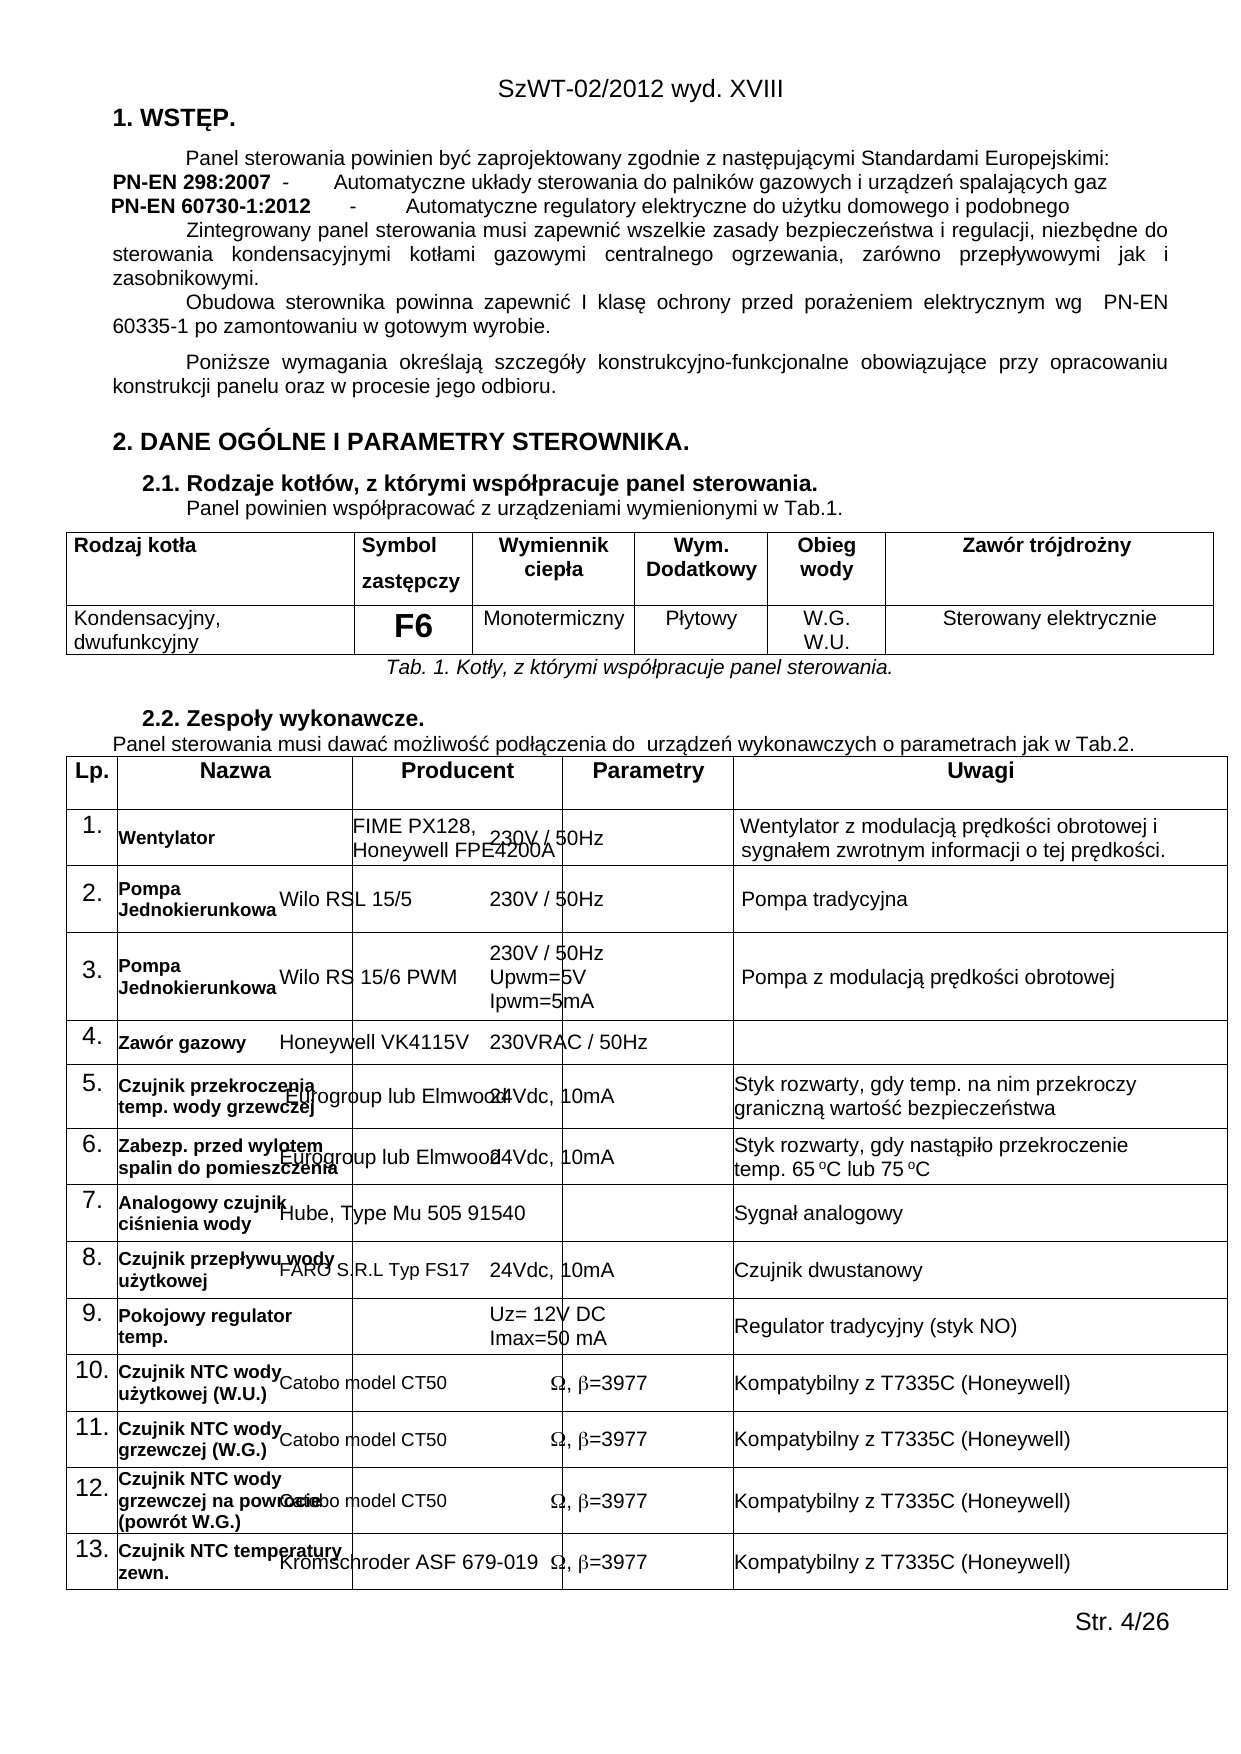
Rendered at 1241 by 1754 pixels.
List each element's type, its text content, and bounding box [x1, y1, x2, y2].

table_cell Czujnik dwustanowy [734, 1242, 1227, 1297]
table_cell R=10k, =3977 [563, 1468, 733, 1533]
table_cell Sterowany elektrycznie [886, 606, 1213, 654]
table_cell Wentylator z modulacją prędkości obrotowej i sygnałem zwrotnym informacji o tej prędkości. [734, 810, 1227, 865]
text Obudowa sterownika powinna zapewnić I klasę ochrony przed porażeniem elektrycznym wg PN-EN 60335-1 po zamontowaniu w gotowym wyrobie. [112, 289, 1169, 337]
table_cell Czujnik NTC wody grzewczej (W.G.) [118, 1412, 352, 1467]
table_cell Czujnik NTC temperatury zewn. [118, 1534, 352, 1589]
table_cell Czujnik przepływu wody użytkowej [118, 1242, 352, 1297]
table_header Nazwa [118, 757, 352, 809]
table_cell Czujnik przekroczenia temp. wody grzewczej [118, 1065, 352, 1128]
table_cell Eurogroup lub Elmwood [353, 1065, 562, 1128]
table_cell Catobo model CT50 [353, 1468, 562, 1533]
table_header Producent [353, 757, 562, 809]
table_cell 6. [67, 1129, 117, 1184]
table_cell 24Vdc, 10mA [563, 1065, 733, 1128]
table_cell F6 [355, 606, 472, 654]
table_cell Płytowy [635, 606, 767, 654]
table_header Wym. Dodatkowy [635, 533, 767, 605]
table_cell Honeywell VK4115V [353, 1021, 562, 1064]
subtitle 2. DANE OGÓLNE I PARAMETRY STEROWNIKA. [112, 427, 1169, 455]
table_cell Kompatybilny z T7335C (Honeywell) [734, 1468, 1227, 1533]
table_cell 12. [67, 1468, 117, 1533]
table_cell Pokojowy regulator temp. [118, 1299, 352, 1354]
table_cell 5. [67, 1065, 117, 1128]
text Panel sterowania powinien być zaprojektowany zgodnie z następującymi Standardami Europejskimi: [112, 146, 1169, 169]
table_cell Wilo RSL 15/5 [353, 866, 562, 932]
table_cell FARO S.R.L Typ FS17 [353, 1242, 562, 1297]
table_cell Catobo model CT50 [353, 1355, 562, 1411]
table_cell W.G. W.U. [768, 606, 885, 654]
table_header Symbol zastępczy [355, 533, 472, 605]
text Panel powinien współpracować z urządzeniami wymienionymi w Tab.1. [112, 496, 1169, 520]
table_cell Regulator tradycyjny (styk NO) [734, 1299, 1227, 1354]
table_cell Pompa Jednokierunkowa [118, 866, 352, 932]
table_cell 24Vdc, 10mA [563, 1242, 733, 1297]
subtitle 2.1. Rodzaje kotłów, z którymi współpracuje panel sterowania. [142, 470, 1169, 496]
table_cell 2. [67, 866, 117, 932]
table_cell Sygnał analogowy [734, 1185, 1227, 1241]
subtitle 1. WSTĘP. [112, 102, 1169, 131]
table_cell [353, 1299, 562, 1354]
table_cell Kromschroder ASF 679-019 [353, 1534, 562, 1589]
table_cell 3. [67, 933, 117, 1020]
table_cell Czujnik NTC wody użytkowej (W.U.) [118, 1355, 352, 1411]
table_cell [563, 1185, 733, 1241]
table_cell R=10k, =3977 [563, 1534, 733, 1589]
table_header Uwagi [734, 757, 1227, 809]
table_cell Styk rozwarty, gdy temp. na nim przekroczy graniczną wartość bezpieczeństwa [734, 1065, 1227, 1128]
table_cell Kompatybilny z T7335C (Honeywell) [734, 1534, 1227, 1589]
table_cell 4. [67, 1021, 117, 1064]
text PN-EN 298:2007 - Automatyczne układy sterowania do palników gazowych i urządzeń spalających gaz [112, 169, 1169, 193]
table_cell 230V / 50Hz [563, 866, 733, 932]
table_cell Wilo RS 15/6 PWM [353, 933, 562, 1020]
table_header Rodzaj kotła [67, 533, 354, 605]
table_cell 230V / 50Hz Upwm=5V Ipwm=5mA [563, 933, 733, 1020]
table_cell [734, 1021, 1227, 1064]
table_cell R=10k, =3977 [563, 1355, 733, 1411]
table_header Wymiennik ciepła [473, 533, 634, 605]
table_cell Hube, Type Mu 505 91540 [353, 1185, 562, 1241]
table_cell 10. [67, 1355, 117, 1411]
table_cell Analogowy czujnik ciśnienia wody [118, 1185, 352, 1241]
table_cell 1. [67, 810, 117, 865]
text Tab. 1. Kotły, z którymi współpracuje panel sterowania. [112, 655, 1169, 679]
table_cell 230VRAC / 50Hz [563, 1021, 733, 1064]
table_cell 11. [67, 1412, 117, 1467]
table_cell Zabezp. przed wylotem spalin do pomieszczenia [118, 1129, 352, 1184]
table_header Lp. [67, 757, 117, 809]
table_cell Pompa z modulacją prędkości obrotowej [734, 933, 1227, 1020]
table_cell 9. [67, 1299, 117, 1354]
table_cell Uz= 12V DC Imax=50 mA [563, 1299, 733, 1354]
table_cell Kompatybilny z T7335C (Honeywell) [734, 1355, 1227, 1411]
text PN-EN 60730-1:2012 - Automatyczne regulatory elektryczne do użytku domowego i podobnego [111, 193, 1169, 218]
table_cell Catobo model CT50 [353, 1412, 562, 1467]
table_header Zawór trójdrożny [886, 533, 1213, 605]
table_cell Kompatybilny z T7335C (Honeywell) [734, 1412, 1227, 1467]
table_header Obieg wody [768, 533, 885, 605]
table_cell Eurogroup lub Elmwood [353, 1129, 562, 1184]
table_cell 24Vdc, 10mA [563, 1129, 733, 1184]
table_cell 8. [67, 1242, 117, 1297]
subtitle 2.2. Zespoły wykonawcze. [142, 705, 1169, 732]
table_cell 7. [67, 1185, 117, 1241]
table_cell Zawór gazowy [118, 1021, 352, 1064]
table_header Parametry [563, 757, 733, 809]
text Poniższe wymagania określają szczegóły konstrukcyjno-funkcjonalne obowiązujące przy opracowaniu konstrukcji panelu oraz w procesie jego odbioru. [112, 350, 1169, 398]
table_cell FIME PX128, Honeywell FPE4200A [353, 810, 562, 865]
table_cell Pompa Jednokierunkowa [118, 933, 352, 1020]
table_cell Monotermiczny [473, 606, 634, 654]
table_cell Czujnik NTC wody grzewczej na powrocie (powrót W.G.) [118, 1468, 352, 1533]
table_cell 230V / 50Hz [563, 810, 733, 865]
table_cell Wentylator [118, 810, 352, 865]
table_cell Pompa tradycyjna [734, 866, 1227, 932]
table_cell Kondensacyjny, dwufunkcyjny [67, 606, 354, 654]
text Zintegrowany panel sterowania musi zapewnić wszelkie zasady bezpieczeństwa i regulacji, niezbędne do sterowania kondensacyjnymi kotłami gazowymi centralnego ogrzewania, zarówno przepływowymi jak i zasobnikowymi. [112, 218, 1169, 289]
table_cell Styk rozwarty, gdy nastąpiło przekroczenie temp. 65 oC lub 75 oC [734, 1129, 1227, 1184]
table_cell 13. [67, 1534, 117, 1589]
text Panel sterowania musi dawać możliwość podłączenia do urządzeń wykonawczych o parametrach jak w Tab.2. [112, 732, 1169, 756]
table_cell R=10k, =3977 [563, 1412, 733, 1467]
